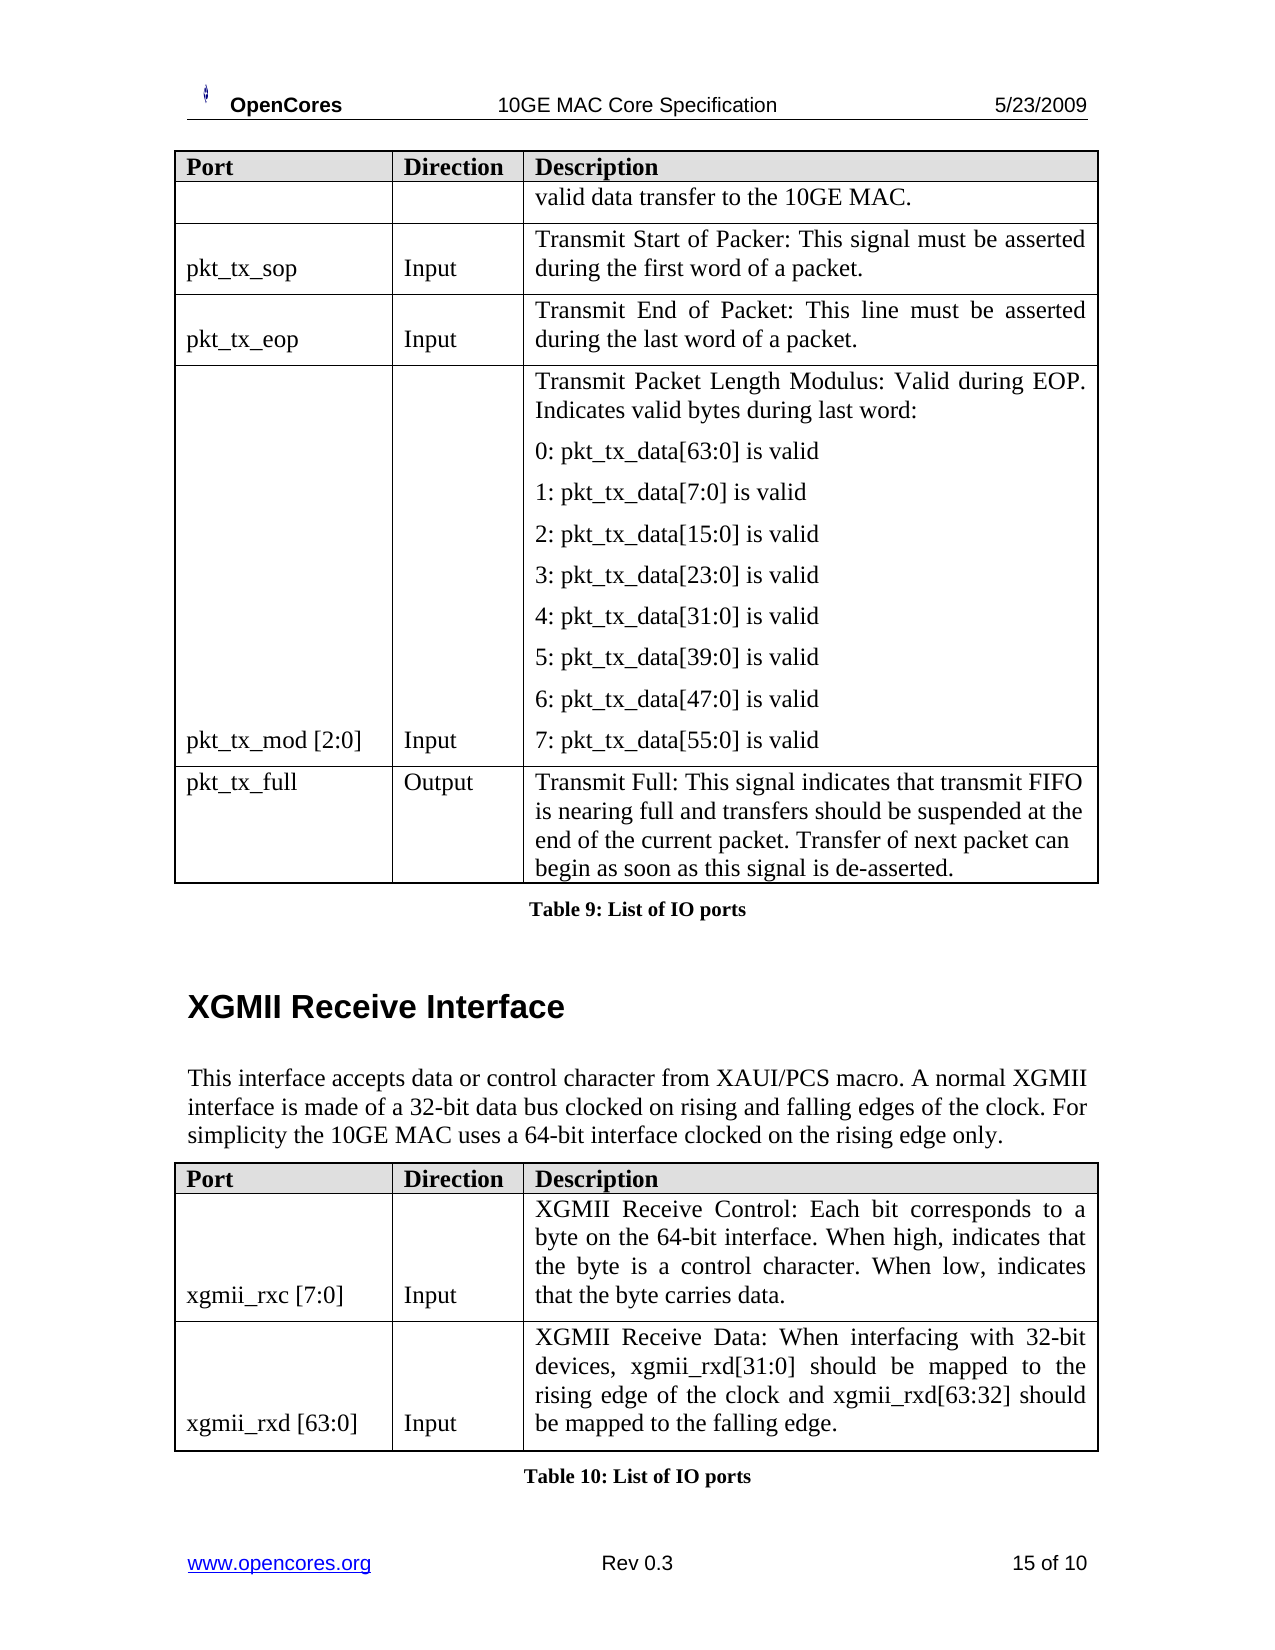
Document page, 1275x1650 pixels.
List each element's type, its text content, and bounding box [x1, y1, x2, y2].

table_cell pkt_tx_mod [2:0] [176, 366, 392, 766]
table_cell xgmii_rxd [63:0] [176, 1322, 392, 1450]
table_cell pkt_tx_eop [176, 295, 392, 365]
subtitle XGMII Receive Interface [187, 987, 1088, 1026]
table_cell XGMII Receive Data: When interfacing with 32-bit devices, xgmii_rxd[31:0] should be mapped to the rising edge of the clock and xgmii_rxd[63:32] should be mapped to the falling edge. [524, 1322, 1097, 1450]
table_cell Input [393, 366, 523, 766]
table_cell pkt_tx_full [176, 767, 392, 882]
table_cell Output [393, 767, 523, 882]
text Table 10: List of IO ports [187, 1464, 1088, 1488]
table_cell Transmit Full: This signal indicates that transmit FIFO is nearing full and transfers should be suspended at the end of the current packet. Transfer of next packet can begin as soon as this signal is de-asserted. [524, 767, 1097, 882]
table_header Description [524, 1164, 1097, 1193]
table_cell Input [393, 1322, 523, 1450]
table_header Direction [393, 152, 523, 181]
table_cell Input [393, 295, 523, 365]
table_cell pkt_tx_sop [176, 224, 392, 294]
table_cell Transmit Packet Length Modulus: Valid during EOP. Indicates valid bytes during last word: 0: pkt_tx_data[63:0] is valid 1: pkt_tx_data[7:0] is valid 2: pkt_tx_data[15:0] is valid 3: pkt_tx_data[23:0] is valid 4: pkt_tx_data[31:0] is valid 5: pkt_tx_data[39:0] is valid 6: pkt_tx_data[47:0] is valid 7: pkt_tx_data[55:0] is valid [524, 366, 1097, 766]
table_cell valid data transfer to the 10GE MAC. [524, 182, 1097, 223]
table_cell xgmii_rxc [7:0] [176, 1194, 392, 1321]
table_cell Input [393, 1194, 523, 1321]
table_cell [393, 182, 523, 223]
table_header Description [524, 152, 1097, 181]
text This interface accepts data or control character from XAUI/PCS macro. A normal XGMII interface is made of a 32-bit data bus clocked on rising and falling edges of the clock. For simplicity the 10GE MAC uses a 64-bit interface clocked on the rising edge only. [187, 1063, 1088, 1149]
table_header Port [176, 1164, 392, 1193]
table_header Port [176, 152, 392, 181]
table_cell XGMII Receive Control: Each bit corresponds to a byte on the 64-bit interface. When high, indicates that the byte is a control character. When low, indicates that the byte carries data. [524, 1194, 1097, 1321]
table_cell Transmit End of Packet: This line must be asserted during the last word of a packet. [524, 295, 1097, 365]
table_cell Transmit Start of Packer: This signal must be asserted during the first word of a packet. [524, 224, 1097, 294]
table_cell Input [393, 224, 523, 294]
table_cell [176, 182, 392, 223]
text Table 9: List of IO ports [187, 897, 1088, 921]
table_header Direction [393, 1164, 523, 1193]
